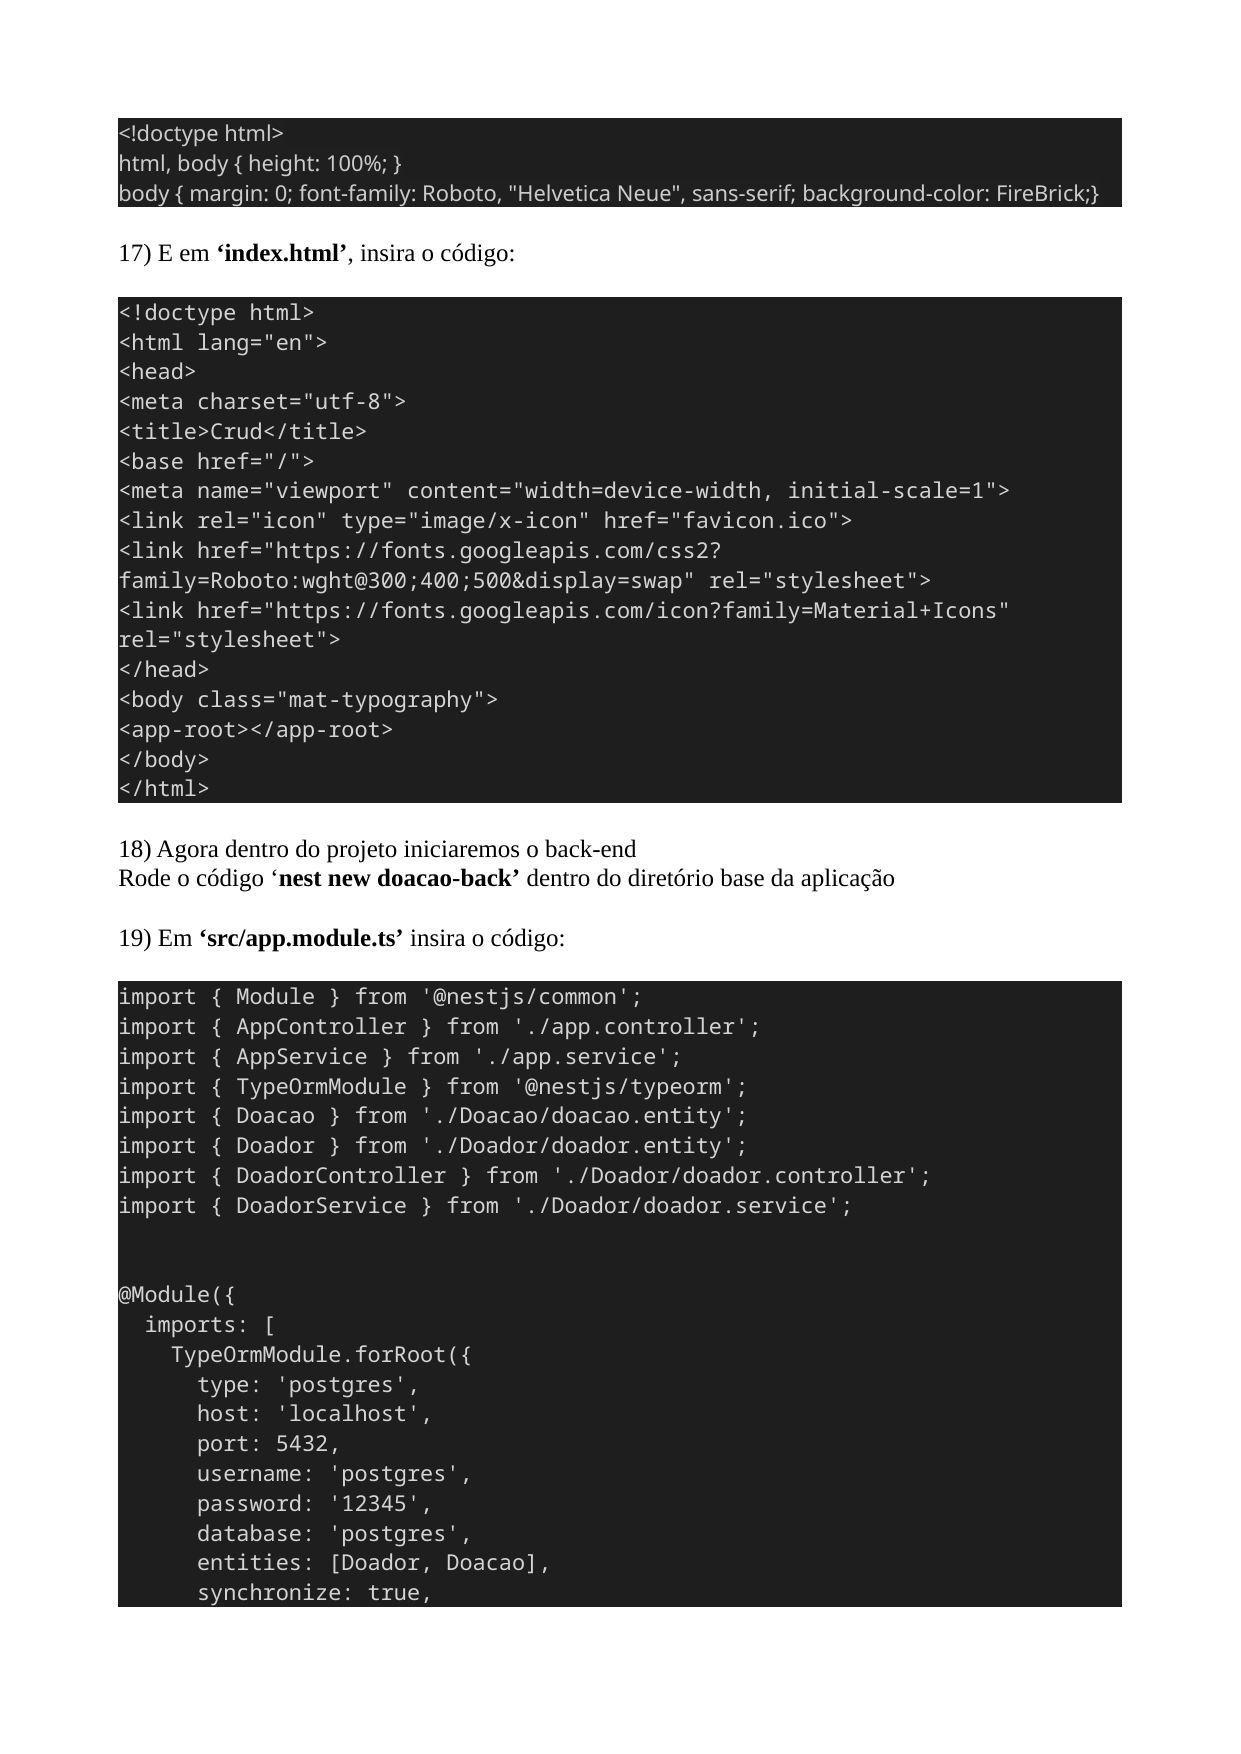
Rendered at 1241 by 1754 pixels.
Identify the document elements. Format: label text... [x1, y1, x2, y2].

text html, body { height: 100%; } [118, 148, 1122, 178]
text imports: [ [118, 1309, 1122, 1339]
text <title>Crud</title> [118, 416, 1122, 446]
text </body> [118, 743, 1122, 773]
text TypeOrmModule.forRoot({ [118, 1339, 1122, 1369]
text <meta charset="utf-8"> [118, 386, 1122, 416]
text 19) Em ‘src/app.module.ts’ insira o código: [118, 922, 1122, 952]
text <html lang="en"> [118, 326, 1122, 356]
text <base href="/"> [118, 446, 1122, 475]
text port: 5432, [118, 1428, 1122, 1458]
text <head> [118, 356, 1122, 386]
text username: 'postgres', [118, 1458, 1122, 1488]
text <body class="mat-typography"> [118, 684, 1122, 714]
text </html> [118, 773, 1122, 803]
text host: 'localhost', [118, 1398, 1122, 1428]
text import { AppController } from './app.controller'; [118, 1011, 1122, 1041]
text <link href="https://fonts.googleapis.com/css2?family=Roboto:wght@300;400;500&display=swap" rel="stylesheet"> [118, 535, 1122, 594]
text <!doctype html> [118, 118, 1122, 148]
text <link href="https://fonts.googleapis.com/icon?family=Material+Icons" rel="stylesheet"> [118, 594, 1122, 654]
text <!doctype html> [118, 297, 1122, 326]
text Rode o código ‘nest new doacao-back’ dentro do diretório base da aplicação [118, 863, 1122, 892]
text import { DoadorService } from './Doador/doador.service'; [118, 1190, 1122, 1220]
text import { Doador } from './Doador/doador.entity'; [118, 1130, 1122, 1160]
text <meta name="viewport" content="width=device-width, initial-scale=1"> [118, 475, 1122, 505]
text import { TypeOrmModule } from '@nestjs/typeorm'; [118, 1071, 1122, 1101]
text entities: [Doador, Doacao], [118, 1547, 1122, 1577]
text import { Doacao } from './Doacao/doacao.entity'; [118, 1101, 1122, 1130]
text database: 'postgres', [118, 1518, 1122, 1547]
text 18) Agora dentro do projeto iniciaremos o back-end [118, 833, 1122, 863]
text import { AppService } from './app.service'; [118, 1041, 1122, 1071]
text @Module({ [118, 1279, 1122, 1309]
text type: 'postgres', [118, 1369, 1122, 1398]
text 17) E em ‘index.html’, insira o código: [118, 237, 1122, 267]
text </head> [118, 654, 1122, 684]
text import { DoadorController } from './Doador/doador.controller'; [118, 1160, 1122, 1190]
text password: '12345', [118, 1488, 1122, 1518]
text <link rel="icon" type="image/x-icon" href="favicon.ico"> [118, 505, 1122, 535]
text synchronize: true, [118, 1577, 1122, 1607]
text body { margin: 0; font-family: Roboto, "Helvetica Neue", sans-serif; background-color: FireBrick;} [118, 178, 1122, 207]
text import { Module } from '@nestjs/common'; [118, 981, 1122, 1011]
text <app-root></app-root> [118, 714, 1122, 743]
